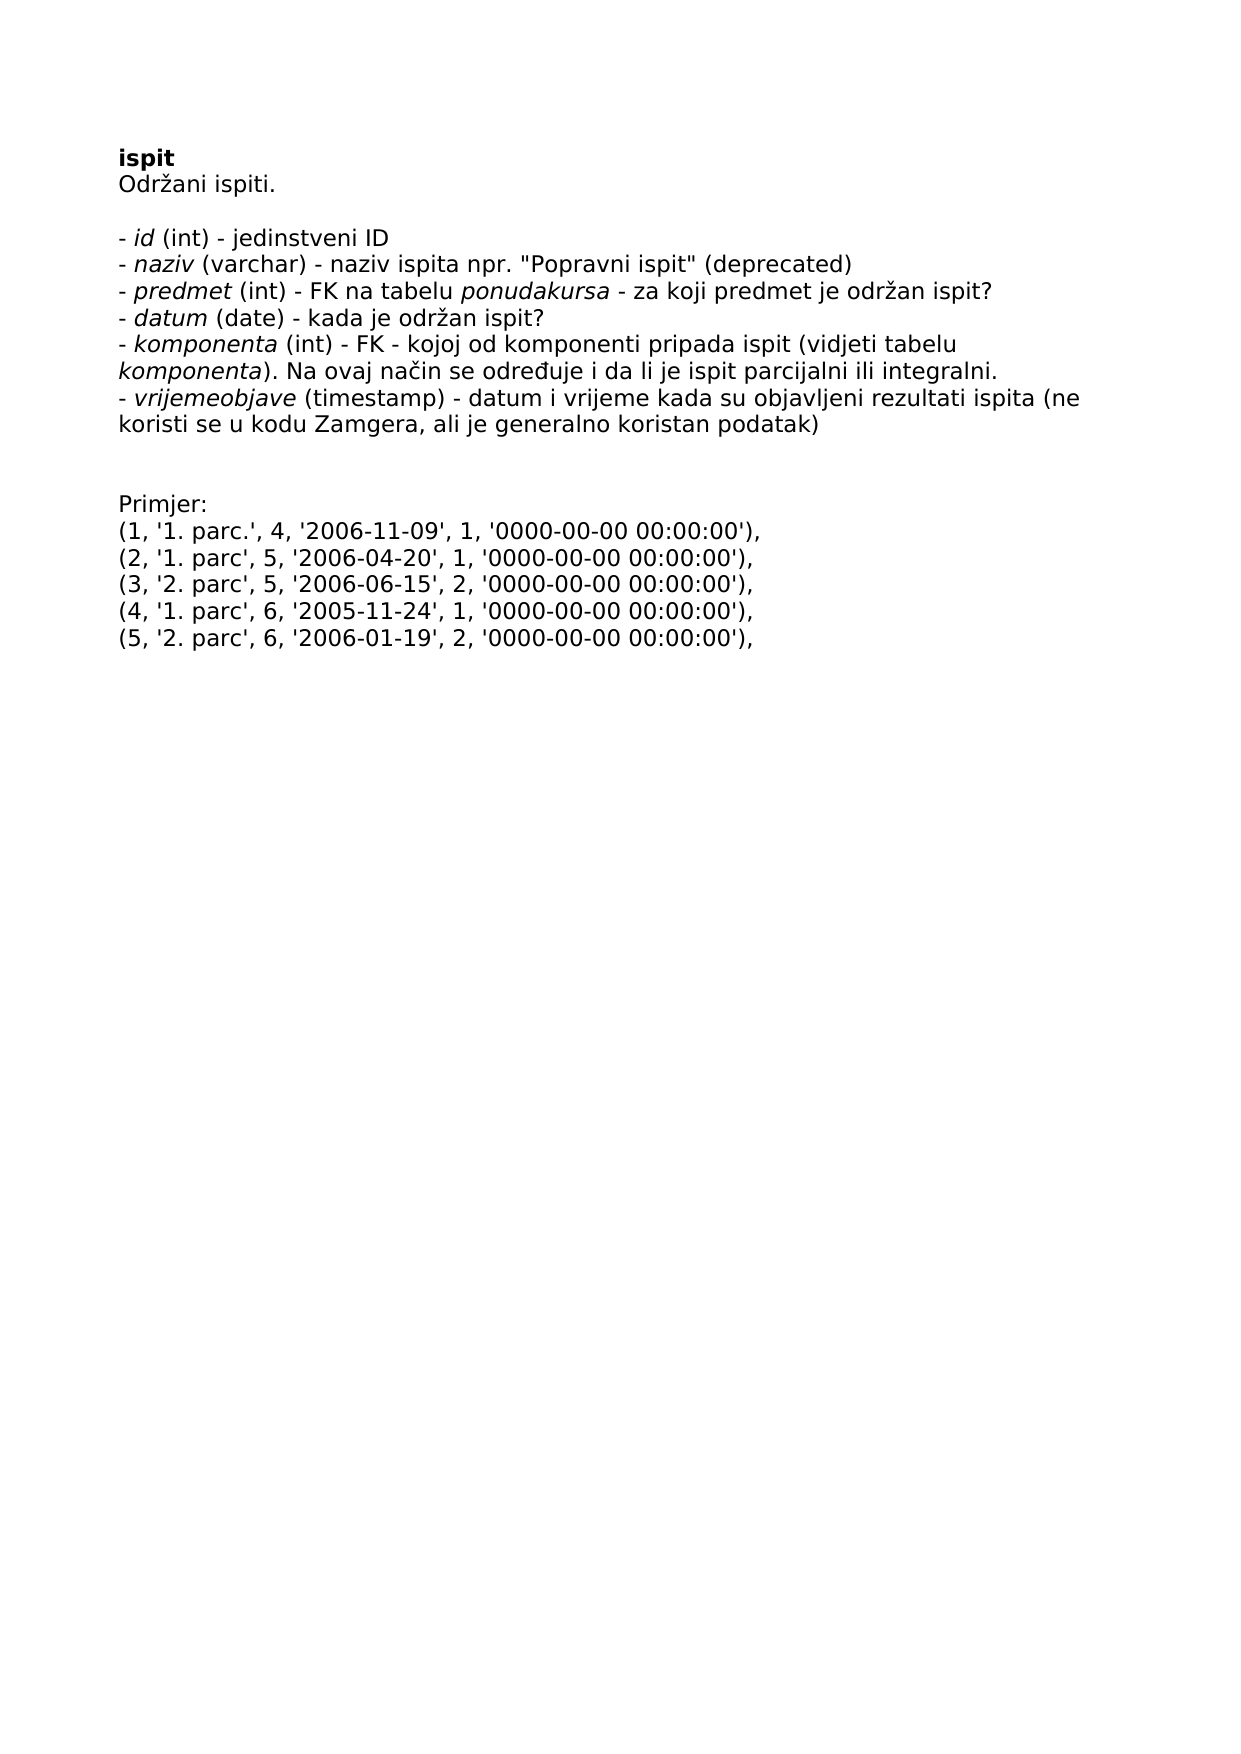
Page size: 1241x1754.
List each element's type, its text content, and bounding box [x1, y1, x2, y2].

text - komponenta (int) - FK - kojoj od komponenti pripada ispit (vidjeti tabelu komponenta). Na ovaj način se određuje i da li je ispit parcijalni ili integralni. [118, 331, 1122, 385]
text (4, '1. parc', 6, '2005-11-24', 1, '0000-00-00 00:00:00'), [118, 598, 1122, 625]
text ispit [118, 145, 1122, 171]
text - datum (date) - kada je održan ispit? [118, 305, 1122, 331]
text (1, '1. parc.', 4, '2006-11-09', 1, '0000-00-00 00:00:00'), [118, 518, 1122, 545]
text (5, '2. parc', 6, '2006-01-19', 2, '0000-00-00 00:00:00'), [118, 625, 1122, 651]
text (2, '1. parc', 5, '2006-04-20', 1, '0000-00-00 00:00:00'), [118, 545, 1122, 571]
text - naziv (varchar) - naziv ispita npr. "Popravni ispit" (deprecated) [118, 251, 1122, 278]
text - predmet (int) - FK na tabelu ponudakursa - za koji predmet je održan ispit? [118, 278, 1122, 305]
text (3, '2. parc', 5, '2006-06-15', 2, '0000-00-00 00:00:00'), [118, 571, 1122, 598]
text - vrijemeobjave (timestamp) - datum i vrijeme kada su objavljeni rezultati ispita (ne koristi se u kodu Zamgera, ali je generalno koristan podatak) [118, 385, 1122, 438]
text Održani ispiti. [118, 171, 1122, 198]
text Primjer: [118, 491, 1122, 518]
text - id (int) - jedinstveni ID [118, 225, 1122, 251]
